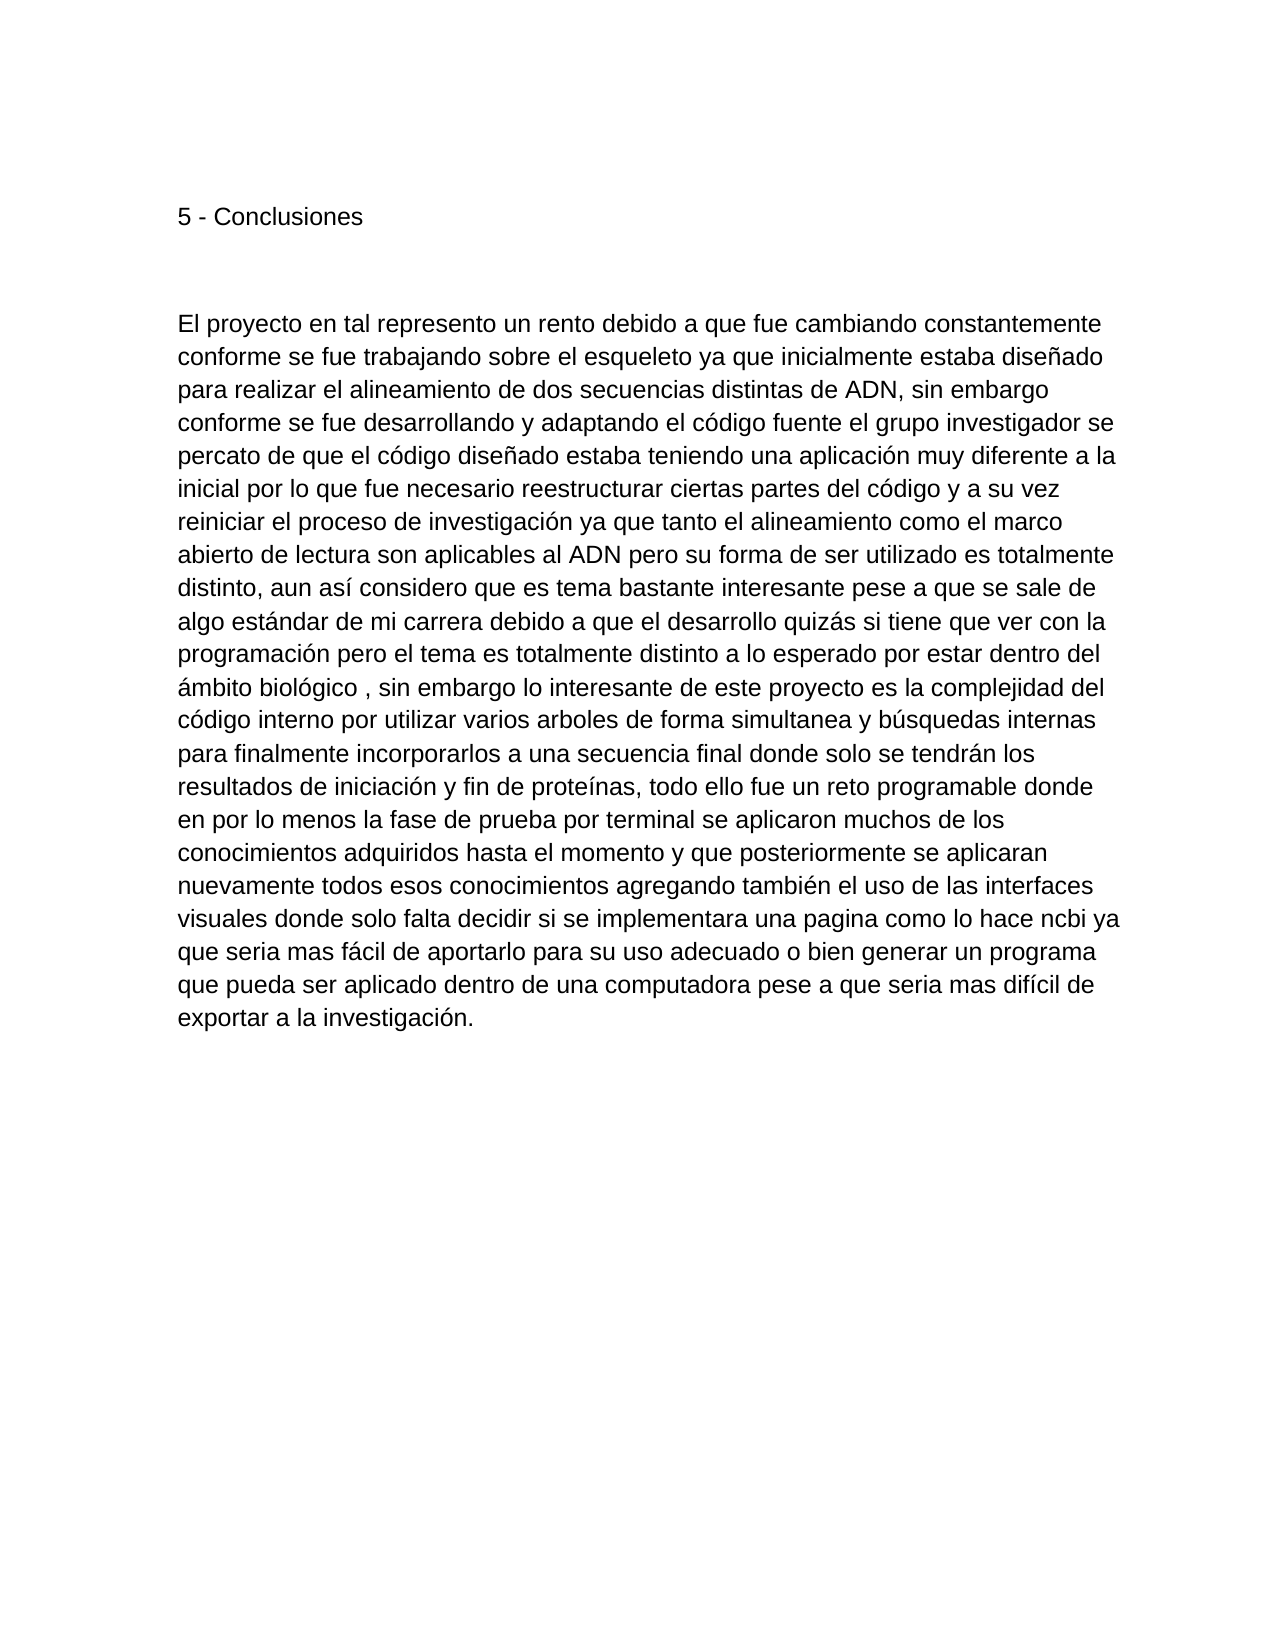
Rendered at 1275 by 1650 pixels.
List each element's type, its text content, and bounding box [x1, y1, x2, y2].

text 5 - Conclusiones [177, 202, 1127, 230]
text El proyecto en tal represento un rento debido a que fue cambiando constantemente conforme se fue trabajando sobre el esqueleto ya que inicialmente estaba diseñado para realizar el alineamiento de dos secuencias distintas de ADN, sin embargo conforme se fue desarrollando y adaptando el código fuente el grupo investigador se percato de que el código diseñado estaba teniendo una aplicación muy diferente a la inicial por lo que fue necesario reestructurar ciertas partes del código y a su vez reiniciar el proceso de investigación ya que tanto el alineamiento como el marco abierto de lectura son aplicables al ADN pero su forma de ser utilizado es totalmente distinto, aun así considero que es tema bastante interesante pese a que se sale de algo estándar de mi carrera debido a que el desarrollo quizás si tiene que ver con la programación pero el tema es totalmente distinto a lo esperado por estar dentro del ámbito biológico , sin embargo lo interesante de este proyecto es la complejidad del código interno por utilizar varios arboles de forma simultanea y búsquedas internas para finalmente incorporarlos a una secuencia final donde solo se tendrán los resultados de iniciación y fin de proteínas, todo ello fue un reto programable donde en por lo menos la fase de prueba por terminal se aplicaron muchos de los conocimientos adquiridos hasta el momento y que posteriormente se aplicaran nuevamente todos esos conocimientos agregando también el uso de las interfaces visuales donde solo falta decidir si se implementara una pagina como lo hace ncbi ya que seria mas fácil de aportarlo para su uso adecuado o bien generar un programa que pueda ser aplicado dentro de una computadora pese a que seria mas difícil de exportar a la investigación. [177, 309, 1127, 1031]
